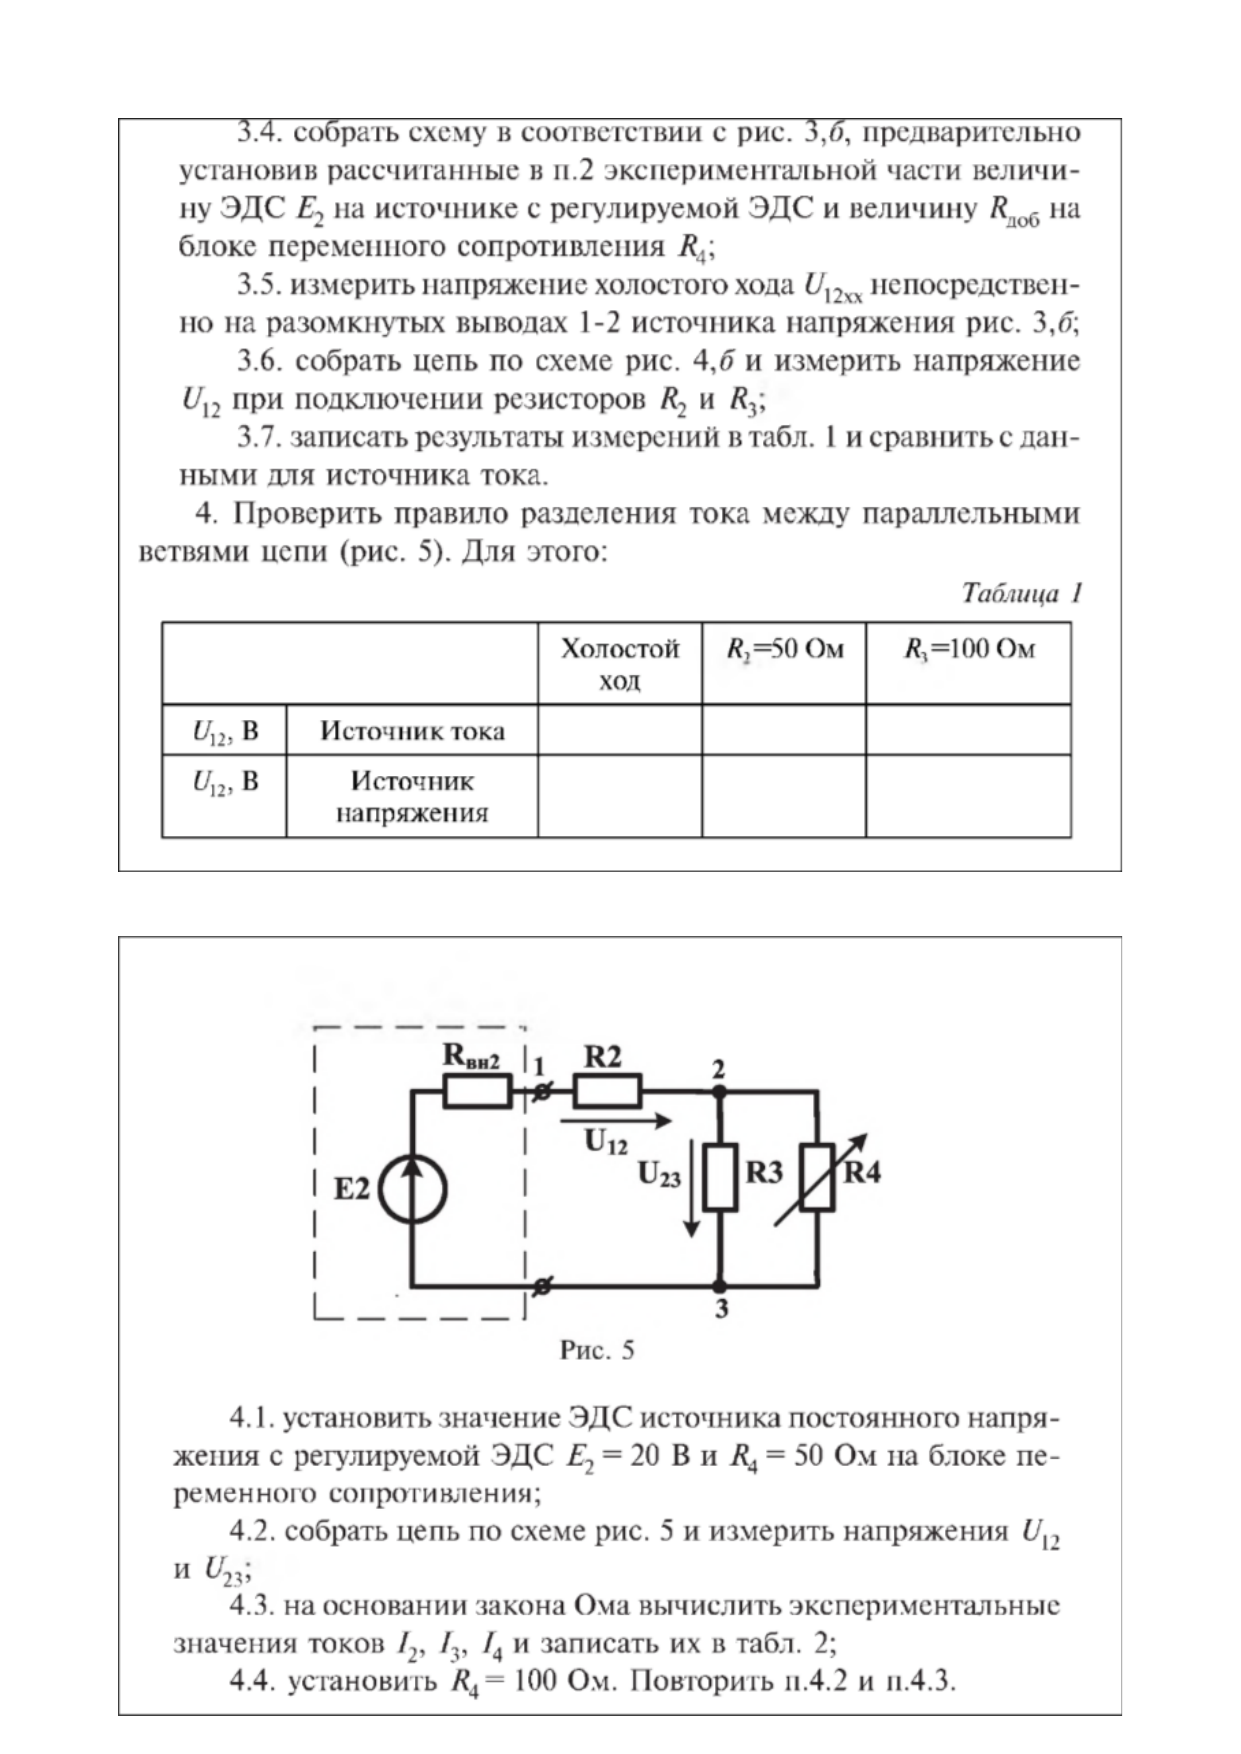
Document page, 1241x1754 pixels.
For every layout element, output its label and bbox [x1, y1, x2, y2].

picture [118, 118, 1123, 872]
picture [118, 936, 1123, 1716]
